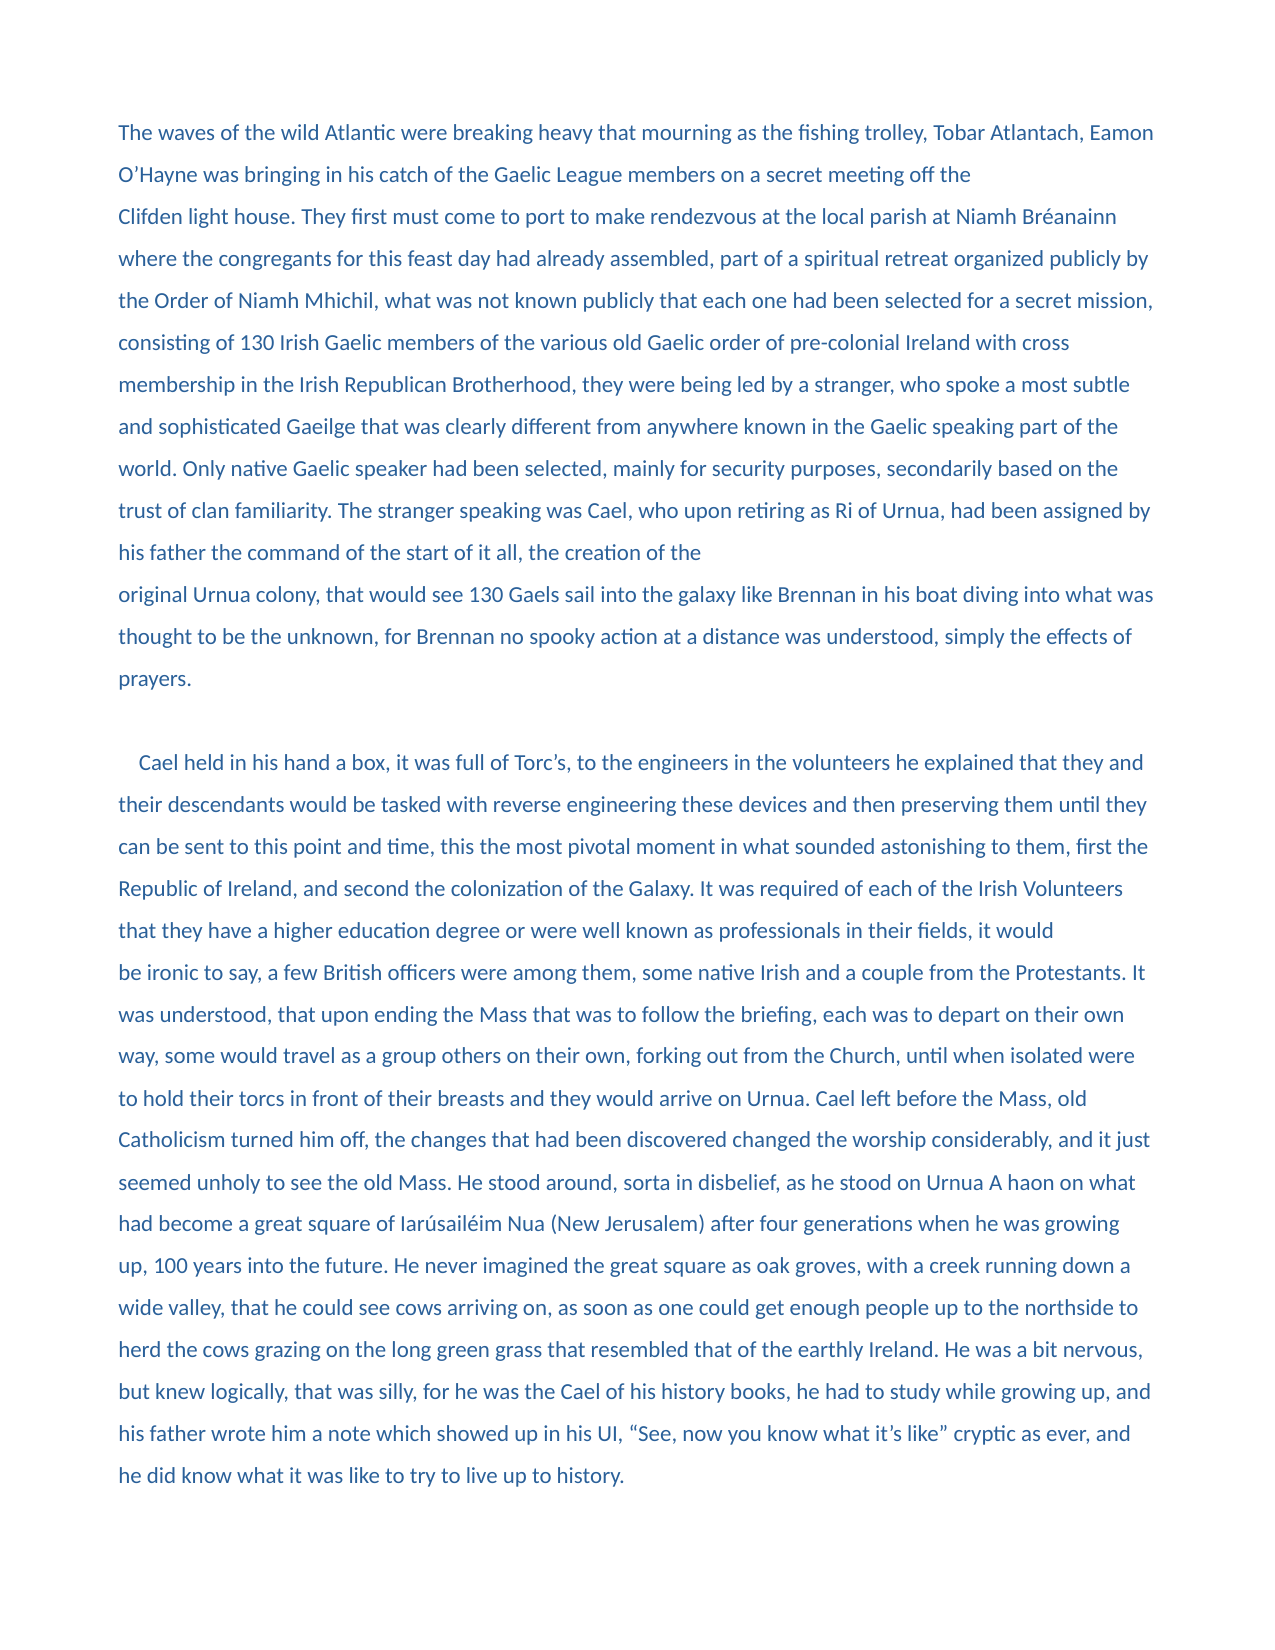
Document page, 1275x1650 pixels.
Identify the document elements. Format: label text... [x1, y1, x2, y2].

text The waves of the wild Atlantic were breaking heavy that mourning as the fishing trolley, Tobar Atlantach, Eamon O’Hayne was bringing in his catch of the Gaelic League members on a secret meeting off the Clifden light house. They first must come to port to make rendezvous at the local parish at Niamh Bréanainn where the congregants for this feast day had already assembled, part of a spiritual retreat organized publicly by the Order of Niamh Mhichil, what was not known publicly that each one had been selected for a secret mission, consisting of 130 Irish Gaelic members of the various old Gaelic order of pre-colonial Ireland with cross membership in the Irish Republican Brotherhood, they were being led by a stranger, who spoke a most subtle and sophisticated Gaeilge that was clearly different from anywhere known in the Gaelic speaking part of the world. Only native Gaelic speaker had been selected, mainly for security purposes, secondarily based on the trust of clan familiarity. The stranger speaking was Cael, who upon retiring as Ri of Urnua, had been assigned by his father the command of the start of it all, the creation of the original Urnua colony, that would see 130 Gaels sail into the galaxy like Brennan in his boat diving into what was thought to be the unknown, for Brennan no spooky action at a distance was understood, simply the effects of prayers. Cael held in his hand a box, it was full of Torc’s, to the engineers in the volunteers he explained that they and their descendants would be tasked with reverse engineering these devices and then preserving them until they can be sent to this point and time, this the most pivotal moment in what sounded astonishing to them, first the Republic of Ireland, and second the colonization of the Galaxy. It was required of each of the Irish Volunteers that they have a higher education degree or were well known as professionals in their fields, it would be ironic to say, a few British officers were among them, some native Irish and a couple from the Protestants. It was understood, that upon ending the Mass that was to follow the briefing, each was to depart on their own way, some would travel as a group others on their own, forking out from the Church, until when isolated were to hold their torcs in front of their breasts and they would arrive on Urnua. Cael left before the Mass, old Catholicism turned him off, the changes that had been discovered changed the worship considerably, and it just seemed unholy to see the old Mass. He stood around, sorta in disbelief, as he stood on Urnua A haon on what had become a great square of Iarúsailéim Nua (New Jerusalem) after four generations when he was growing up, 100 years into the future. He never imagined the great square as oak groves, with a creek running down a wide valley, that he could see cows arriving on, as soon as one could get enough people up to the northside to herd the cows grazing on the long green grass that resembled that of the earthly Ireland. He was a bit nervous, but knew logically, that was silly, for he was the Cael of his history books, he had to study while growing up, and his father wrote him a note which showed up in his UI, “See, now you know what it’s like” cryptic as ever, and he did know what it was like to try to live up to history. [118, 118, 1157, 1531]
